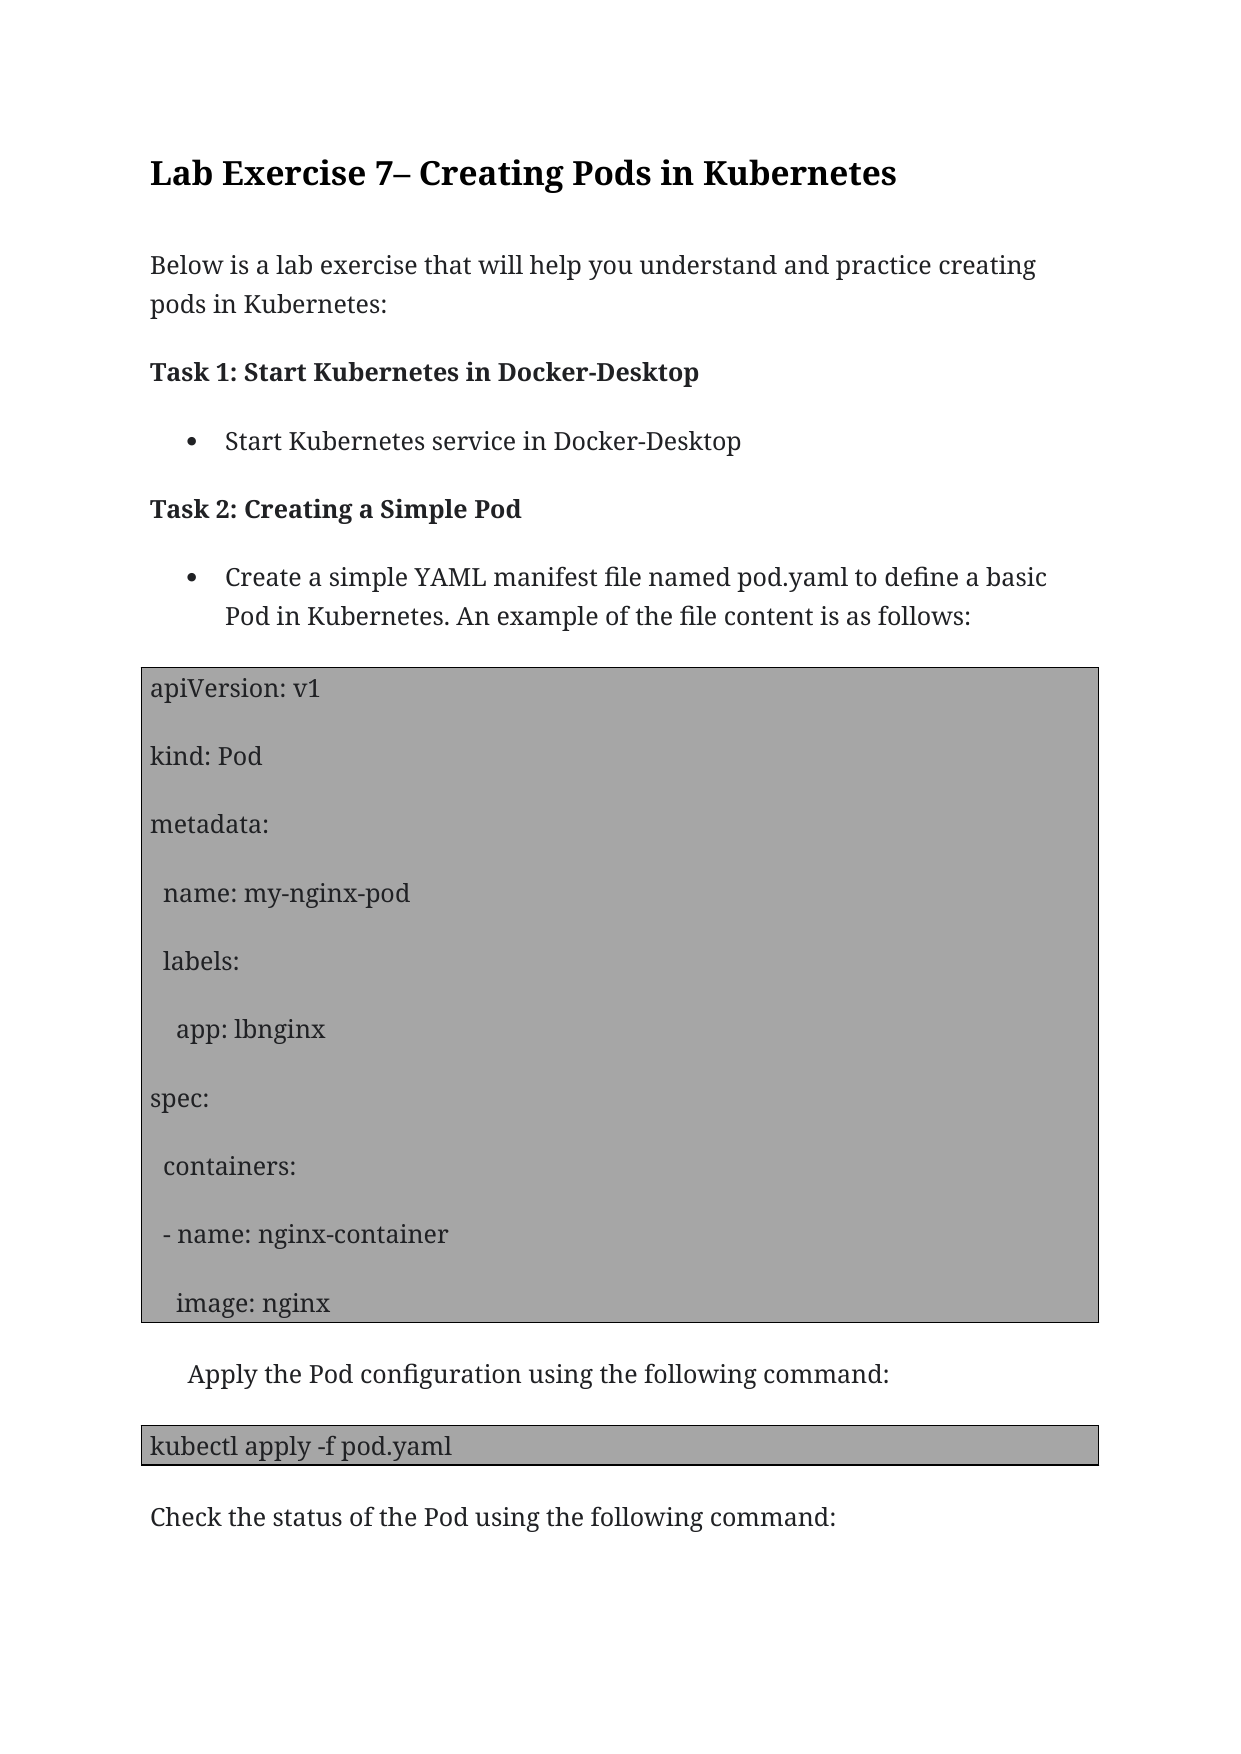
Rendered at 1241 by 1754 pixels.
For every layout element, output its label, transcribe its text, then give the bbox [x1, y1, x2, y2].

text Lab Exercise 7– Creating Pods in Kubernetes [150, 150, 1090, 195]
text Task 2: Creating a Simple Pod [150, 491, 1090, 526]
text Below is a lab exercise that will help you understand and practice creating pods in Kubernetes: [150, 247, 1090, 321]
text Task 1: Start Kubernetes in Docker-Desktop [150, 355, 1090, 389]
text kind: Pod [142, 736, 1098, 773]
text Check the status of the Pod using the following command: [150, 1500, 1090, 1534]
text name: my-nginx-pod [142, 872, 1098, 909]
text Apply the Pod configuration using the following command: [187, 1357, 1090, 1391]
text app: lbnginx [142, 1009, 1098, 1046]
text apiVersion: v1 [142, 668, 1098, 704]
text image: nginx [142, 1282, 1098, 1322]
list Create a simple YAML manifest file named pod.yaml to define a basic Pod in Kubernetes. An example of the file content is as follows: [187, 560, 1090, 633]
text - name: nginx-container [142, 1214, 1098, 1251]
text spec: [142, 1077, 1098, 1114]
list Start Kubernetes service in Docker-Desktop [187, 423, 1090, 457]
text labels: [142, 941, 1098, 978]
text metadata: [142, 804, 1098, 841]
text kubectl apply -f pod.yaml [142, 1426, 1098, 1464]
text containers: [142, 1146, 1098, 1183]
